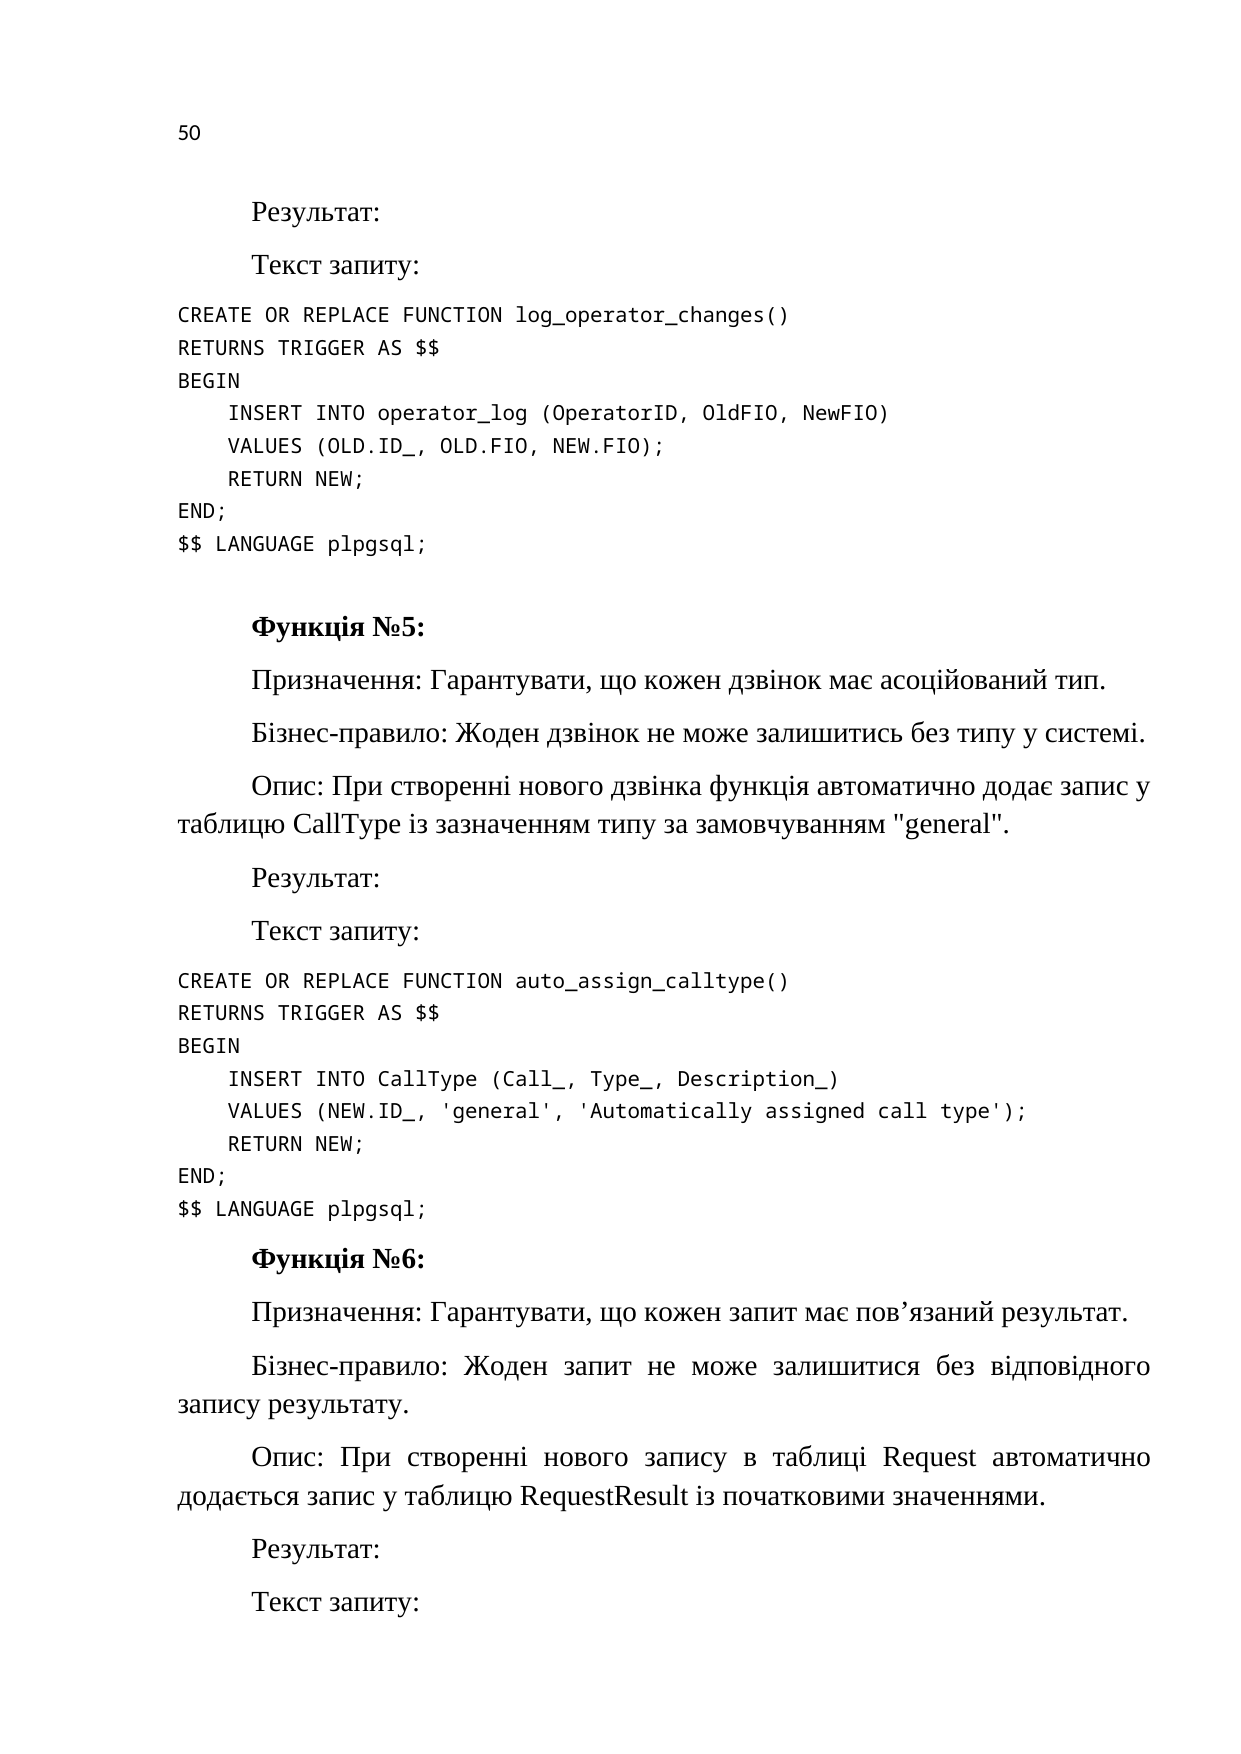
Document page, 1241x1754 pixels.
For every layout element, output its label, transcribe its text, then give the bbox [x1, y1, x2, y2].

text Бізнес-правило: Жоден дзвінок не може залишитись без типу у системі. [177, 715, 1152, 748]
text Результат: [177, 194, 1152, 228]
text Призначення: Гарантувати, що кожен запит має пов’язаний результат. [177, 1294, 1152, 1328]
text Текст запиту: [177, 247, 1152, 281]
text Результат: [177, 860, 1152, 893]
text CREATE OR REPLACE FUNCTION log_operator_changes() RETURNS TRIGGER AS $$ BEGIN INSERT INTO operator_log (OperatorID, OldFIO, NewFIO) VALUES (OLD.ID_, OLD.FIO, NEW.FIO); RETURN NEW; END; $$ LANGUAGE plpgsql; [177, 301, 1152, 590]
text Текст запиту: [177, 913, 1152, 946]
text Текст запиту: [177, 1584, 1152, 1618]
text CREATE OR REPLACE FUNCTION auto_assign_calltype() RETURNS TRIGGER AS $$ BEGIN INSERT INTO CallType (Call_, Type_, Description_) VALUES (NEW.ID_, 'general', 'Automatically assigned call type'); RETURN NEW; END; $$ LANGUAGE plpgsql; [177, 966, 1152, 1223]
text Функція №5: [177, 609, 1152, 642]
text Опис: При створенні нового запису в таблиці Request автоматично додається запис у таблицю RequestResult із початковими значеннями. [177, 1439, 1152, 1511]
text Призначення: Гарантувати, що кожен дзвінок має асоційований тип. [177, 662, 1152, 695]
text Бізнес-правило: Жоден запит не може залишитися без відповідного запису результату. [177, 1348, 1152, 1420]
text Опис: При створенні нового дзвінка функція автоматично додає запис у таблицю CallType із зазначенням типу за замовчуванням "general". [177, 768, 1152, 840]
text Результат: [177, 1531, 1152, 1564]
text Функція №6: [177, 1241, 1152, 1275]
